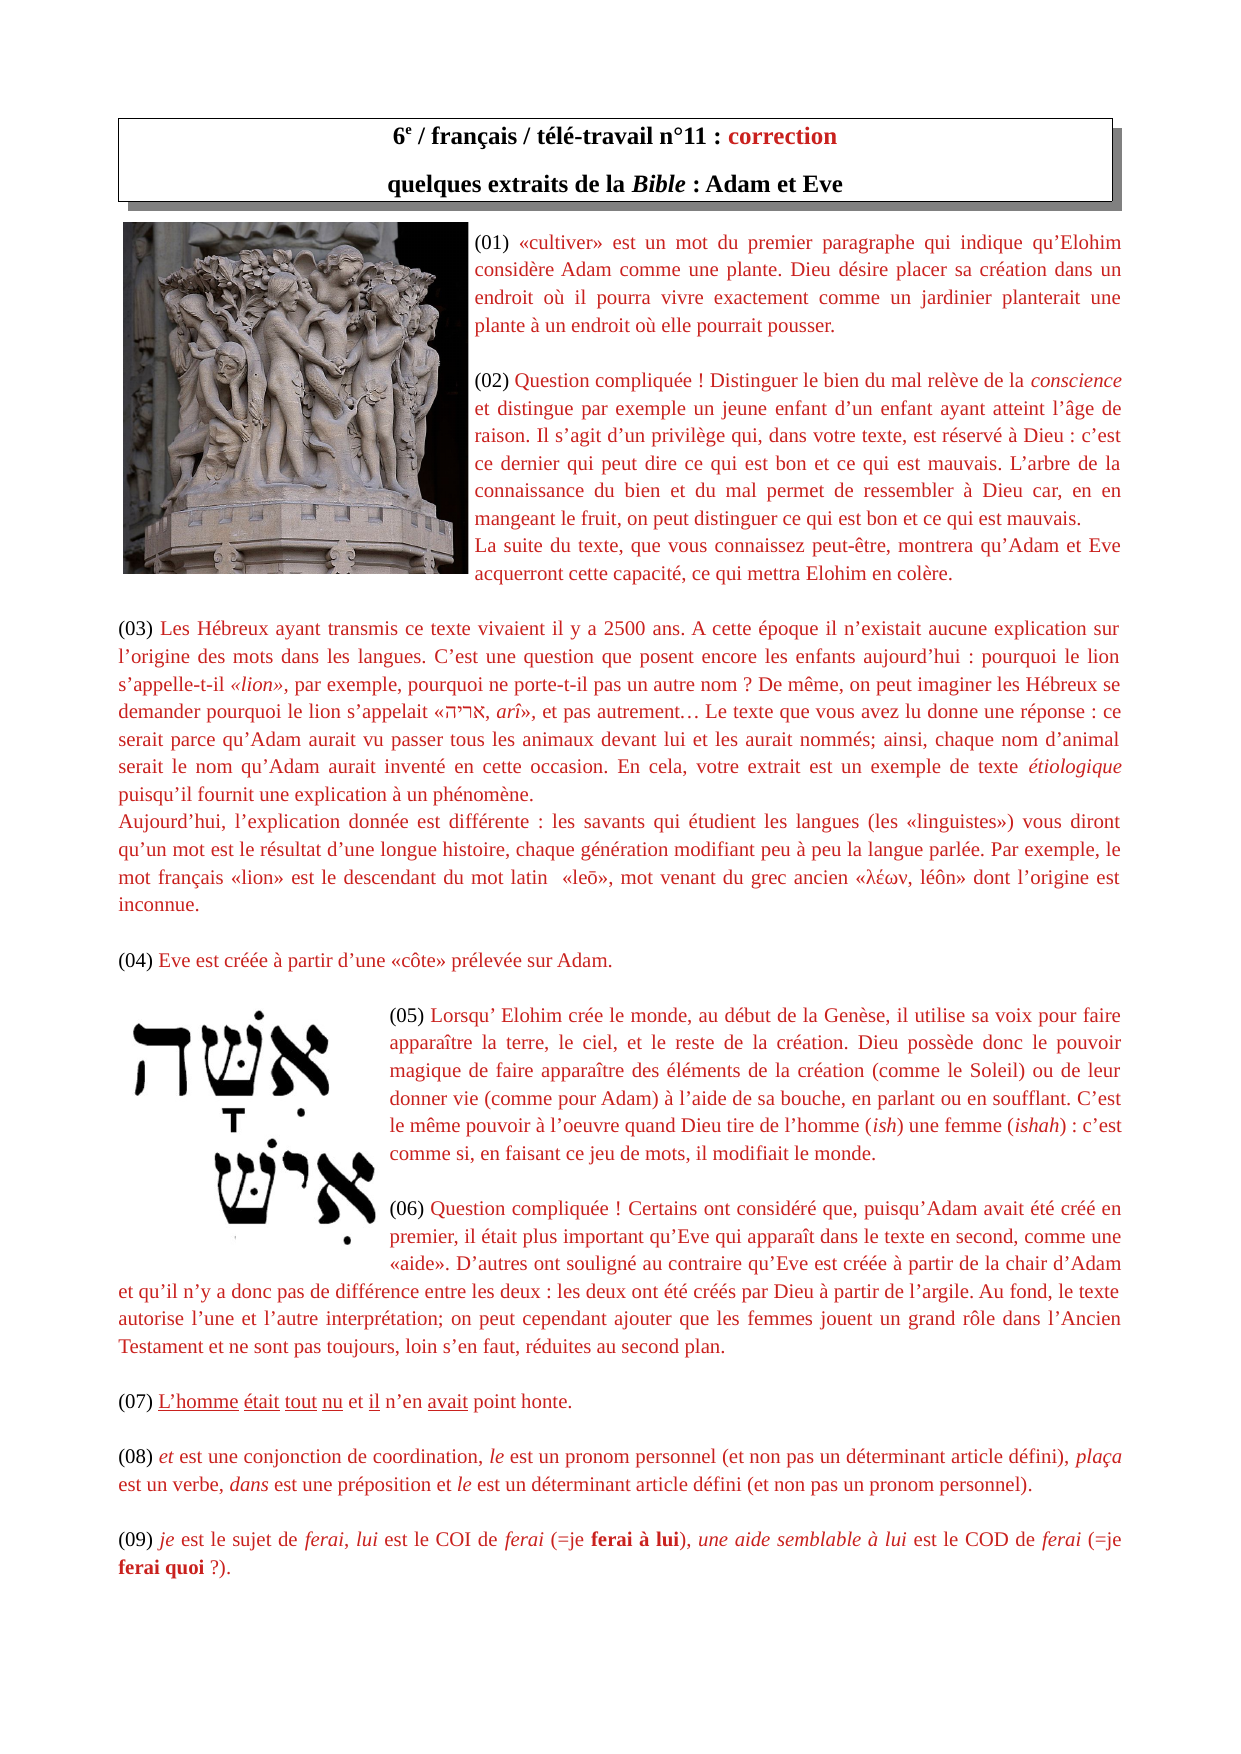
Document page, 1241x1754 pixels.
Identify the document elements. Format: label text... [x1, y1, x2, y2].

text (05) Lorsqu’ Elohim crée le monde, au début de la Genèse, il utilise sa voix pour faire apparaître la terre, le ciel, et le reste de la création. Dieu possède donc le pouvoir magique de faire apparaître des éléments de la création (comme le Soleil) ou de leur donner vie (comme pour Adam) à l’aide de sa bouche, en parlant ou en soufflant. C’est le même pouvoir à l’oeuvre quand Dieu tire de l’homme (ish) une femme (ishah) : c’est comme si, en faisant ce jeu de mots, il modifiait le monde. [384, 1003, 1122, 1165]
text 6e / français / télé-travail n°11 : correction [119, 119, 1112, 150]
text (01) «cultiver» est un mot du premier paragraphe qui indique qu’Elohim considère Adam comme une plante. Dieu désire placer sa création dans un endroit où il pourra vivre exactement comme un jardinier planterait une plante à un endroit où elle pourrait pousser. [469, 230, 1122, 337]
text (03) Les Hébreux ayant transmis ce texte vivaient il y a 2500 ans. A cette époque il n’existait aucune explication sur l’origine des mots dans les langues. C’est une question que posent encore les enfants aujourd’hui : pourquoi le lion s’appelle-t-il «lion», par exemple, pourquoi ne porte-t-il pas un autre nom ? De même, on peut imaginer les Hébreux se demander pourquoi le lion s’appelait «אריה, arî», et pas autrement… Le texte que vous avez lu donne une réponse : ce serait parce qu’Adam aurait vu passer tous les animaux devant lui et les aurait nommés; ainsi, chaque nom d’animal serait le nom qu’Adam aurait inventé en cette occasion. En cela, votre extrait est un exemple de texte étiologique puisqu’il fournit une explication à un phénomène. [118, 616, 1122, 806]
text (02) Question compliquée ! Distinguer le bien du mal relève de la conscience et distingue par exemple un jeune enfant d’un enfant ayant atteint l’âge de raison. Il s’agit d’un privilège qui, dans votre texte, est réservé à Dieu : c’est ce dernier qui peut dire ce qui est bon et ce qui est mauvais. L’arbre de la connaissance du bien et du mal permet de ressembler à Dieu car, en en mangeant le fruit, on peut distinguer ce qui est bon et ce qui est mauvais. [469, 368, 1122, 530]
text (04) Eve est créée à partir d’une «côte» prélevée sur Adam. [118, 947, 1122, 972]
text (08) et est une conjonction de coordination, le est un pronom personnel (et non pas un déterminant article défini), plaça est un verbe, dans est une préposition et le est un déterminant article défini (et non pas un pronom personnel). [118, 1444, 1122, 1496]
picture [123, 222, 469, 574]
text (07) L’homme était tout nu et il n’en avait point honte. [118, 1389, 1122, 1413]
text Aujourd’hui, l’explication donnée est différente : les savants qui étudient les langues (les «linguistes») vous diront qu’un mot est le résultat d’une longue histoire, chaque génération modifiant peu à peu la langue parlée. Par exemple, le mot français «lion» est le descendant du mot latin «leō», mot venant du grec ancien «λέων, léôn» dont l’origine est inconnue. [118, 809, 1122, 916]
text (06) Question compliquée ! Certains ont considéré que, puisqu’Adam avait été créé en premier, il était plus important qu’Eve qui apparaît dans le texte en second, comme une «aide». D’autres ont souligné au contraire qu’Eve est créée à partir de la chair d’Adam et qu’il n’y a donc pas de différence entre les deux : les deux ont été créés par Dieu à partir de l’argile. Au fond, le texte autorise l’une et l’autre interprétation; on peut cependant ajouter que les femmes jouent un grand rôle dans l’Ancien Testament et ne sont pas toujours, loin s’en faut, réduites au second plan. [118, 1196, 1122, 1358]
text quelques extraits de la Bible : Adam et Eve [119, 166, 1112, 201]
text (09) je est le sujet de ferai, lui est le COI de ferai (=je ferai à lui), une aide semblable à lui est le COD de ferai (=je ferai quoi ?). [118, 1527, 1122, 1579]
picture [121, 1002, 384, 1253]
text La suite du texte, que vous connaissez peut-être, montrera qu’Adam et Eve acquerront cette capacité, ce qui mettra Elohim en colère. [118, 533, 1122, 585]
